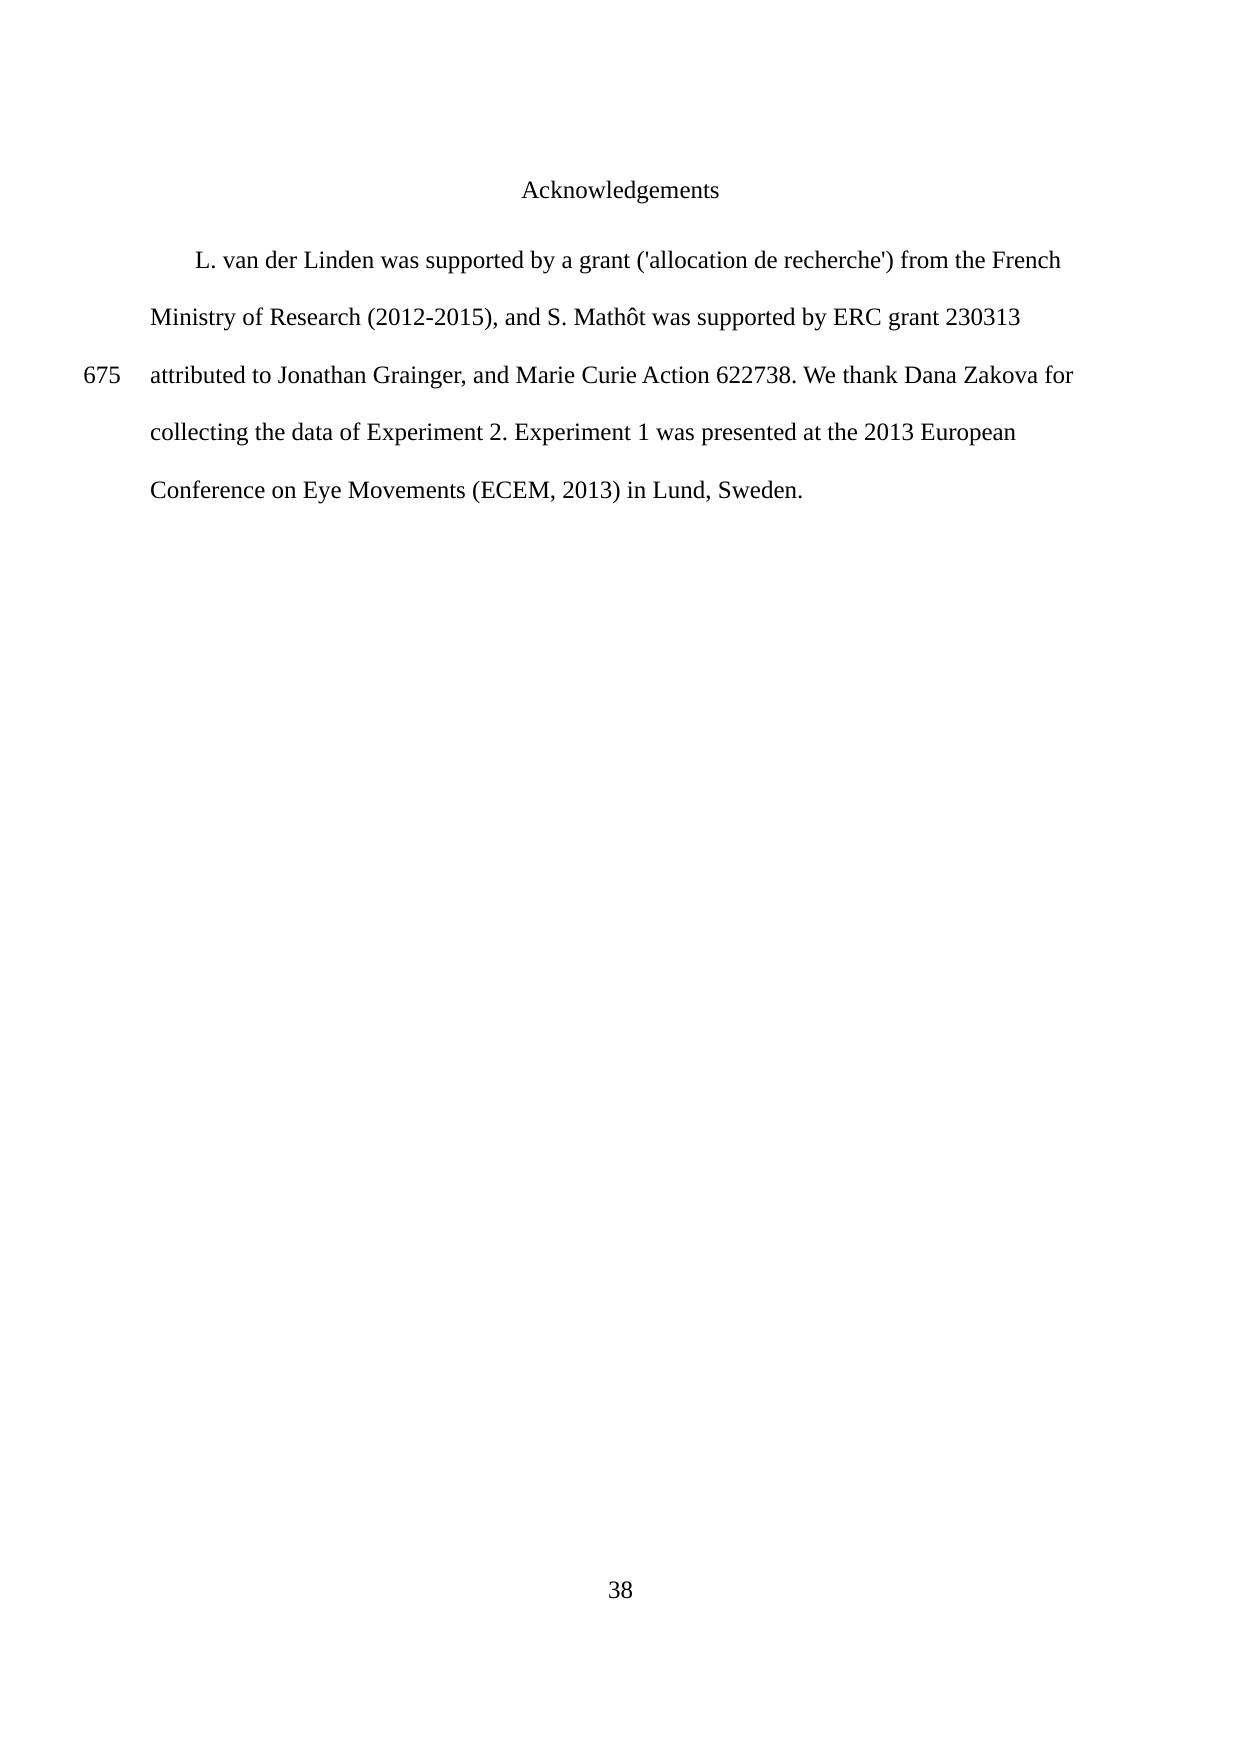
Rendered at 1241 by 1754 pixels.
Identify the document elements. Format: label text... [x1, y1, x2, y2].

subtitle Acknowledgements [150, 175, 1091, 204]
text L. van der Linden was supported by a grant ('allocation de recherche') from the French Ministry of Research (2012-2015), and S. Mathôt was supported by ERC grant 230313 attributed to Jonathan Grainger, and Marie Curie Action 622738. We thank Dana Zakova for collecting the data of Experiment 2. Experiment 1 was presented at the 2013 European Conference on Eye Movements (ECEM, 2013) in Lund, Sweden. [150, 245, 1091, 504]
